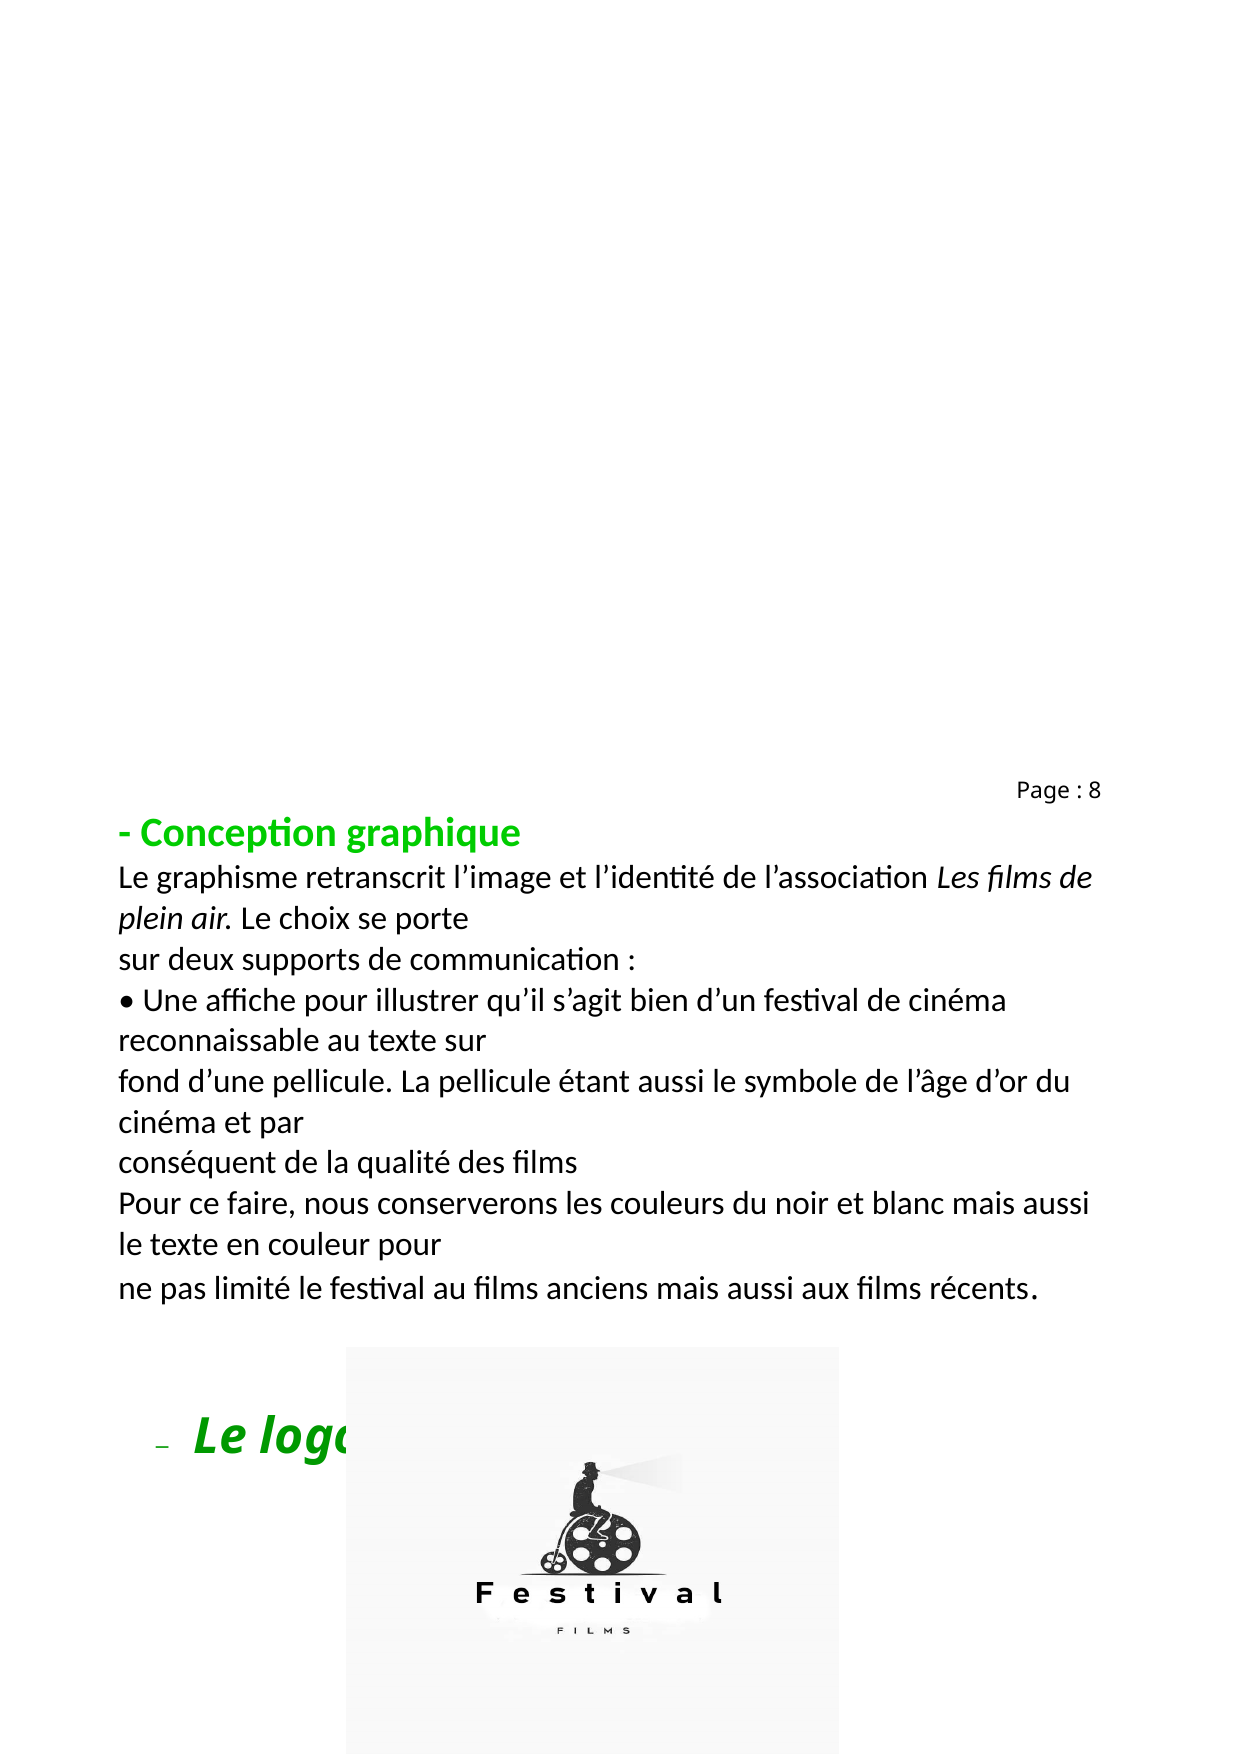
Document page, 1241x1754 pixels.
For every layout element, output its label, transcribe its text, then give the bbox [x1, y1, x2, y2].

text fond d’une pellicule. La pellicule étant aussi le symbole de l’âge d’or du cinéma et par [118, 1060, 1122, 1142]
text sur deux supports de communication : [118, 938, 1122, 979]
text conséquent de la qualité des films [118, 1142, 1122, 1182]
text - Conception graphique [118, 806, 1122, 856]
text Pour ce faire, nous conserverons les couleurs du noir et blanc mais aussi le texte en couleur pour [118, 1182, 1122, 1264]
list Le logo : [156, 1400, 346, 1468]
text ne pas limité le festival au films anciens mais aussi aux films récents. [118, 1264, 1122, 1309]
list Le logo : [839, 1400, 1122, 1468]
picture [346, 1347, 839, 1754]
text • Une affiche pour illustrer qu’il s’agit bien d’un festival de cinéma reconnaissable au texte sur [118, 979, 1122, 1060]
text Page : 8 [118, 774, 1122, 806]
text Le graphisme retranscrit l’image et l’identité de l’association Les films de plein air. Le choix se porte [118, 856, 1122, 938]
